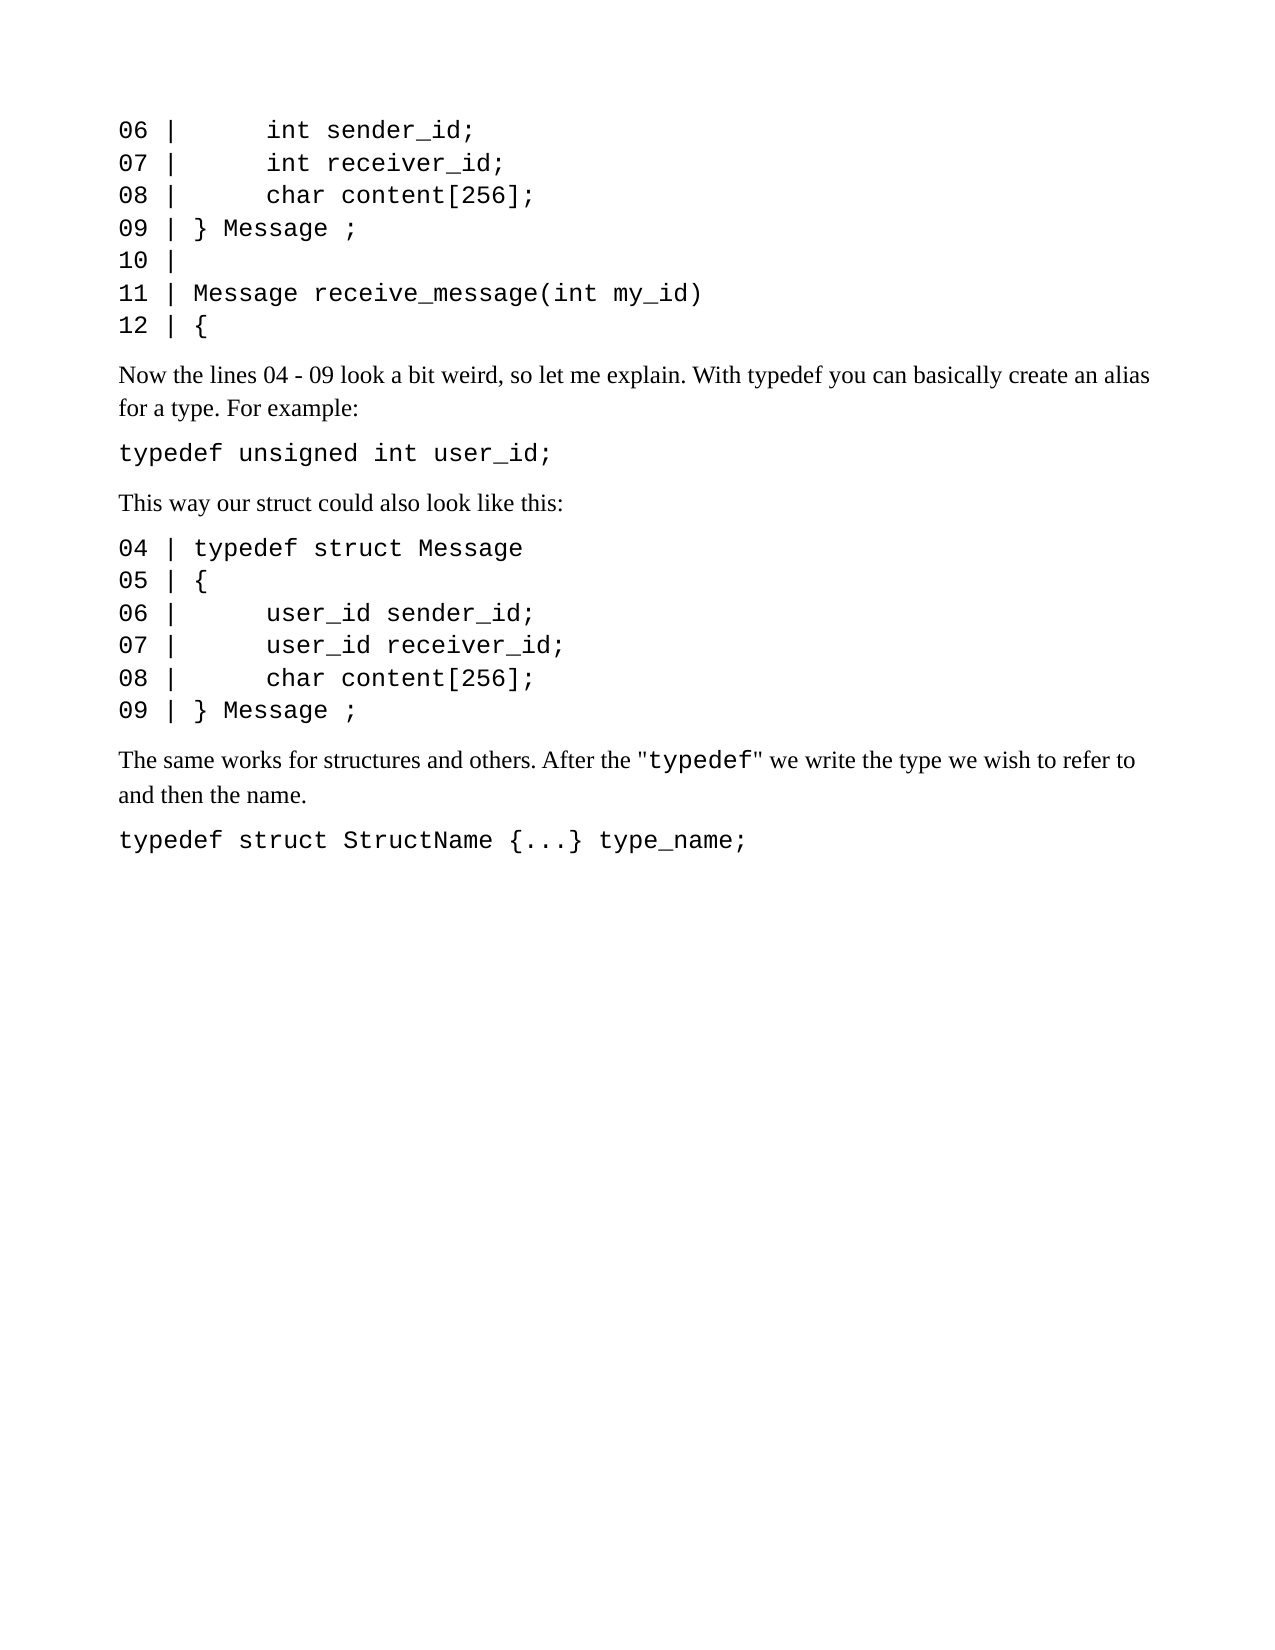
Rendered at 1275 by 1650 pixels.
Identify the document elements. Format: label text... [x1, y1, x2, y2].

text 04 | typedef struct Message 05 | { 06 | user_id sender_id; 07 | user_id receiver_id; 08 | char content[256]; 09 | } Message ; [118, 536, 1157, 726]
text typedef struct StructName {...} type_name; [118, 828, 1157, 856]
text This way our struct could also look like this: [118, 488, 1157, 517]
text typedef unsigned int user_id; [118, 441, 1157, 469]
text Now the lines 04 - 09 look a bit weird, so let me explain. With typedef you can basically create an alias for a type. For example: [118, 360, 1157, 422]
text The same works for structures and others. After the "typedef" we write the type we wish to refer to and then the name. [118, 745, 1157, 809]
text 06 | int sender_id; 07 | int receiver_id; 08 | char content[256]; 09 | } Message ; 10 | 11 | Message receive_message(int my_id) 12 | { [118, 118, 1157, 341]
